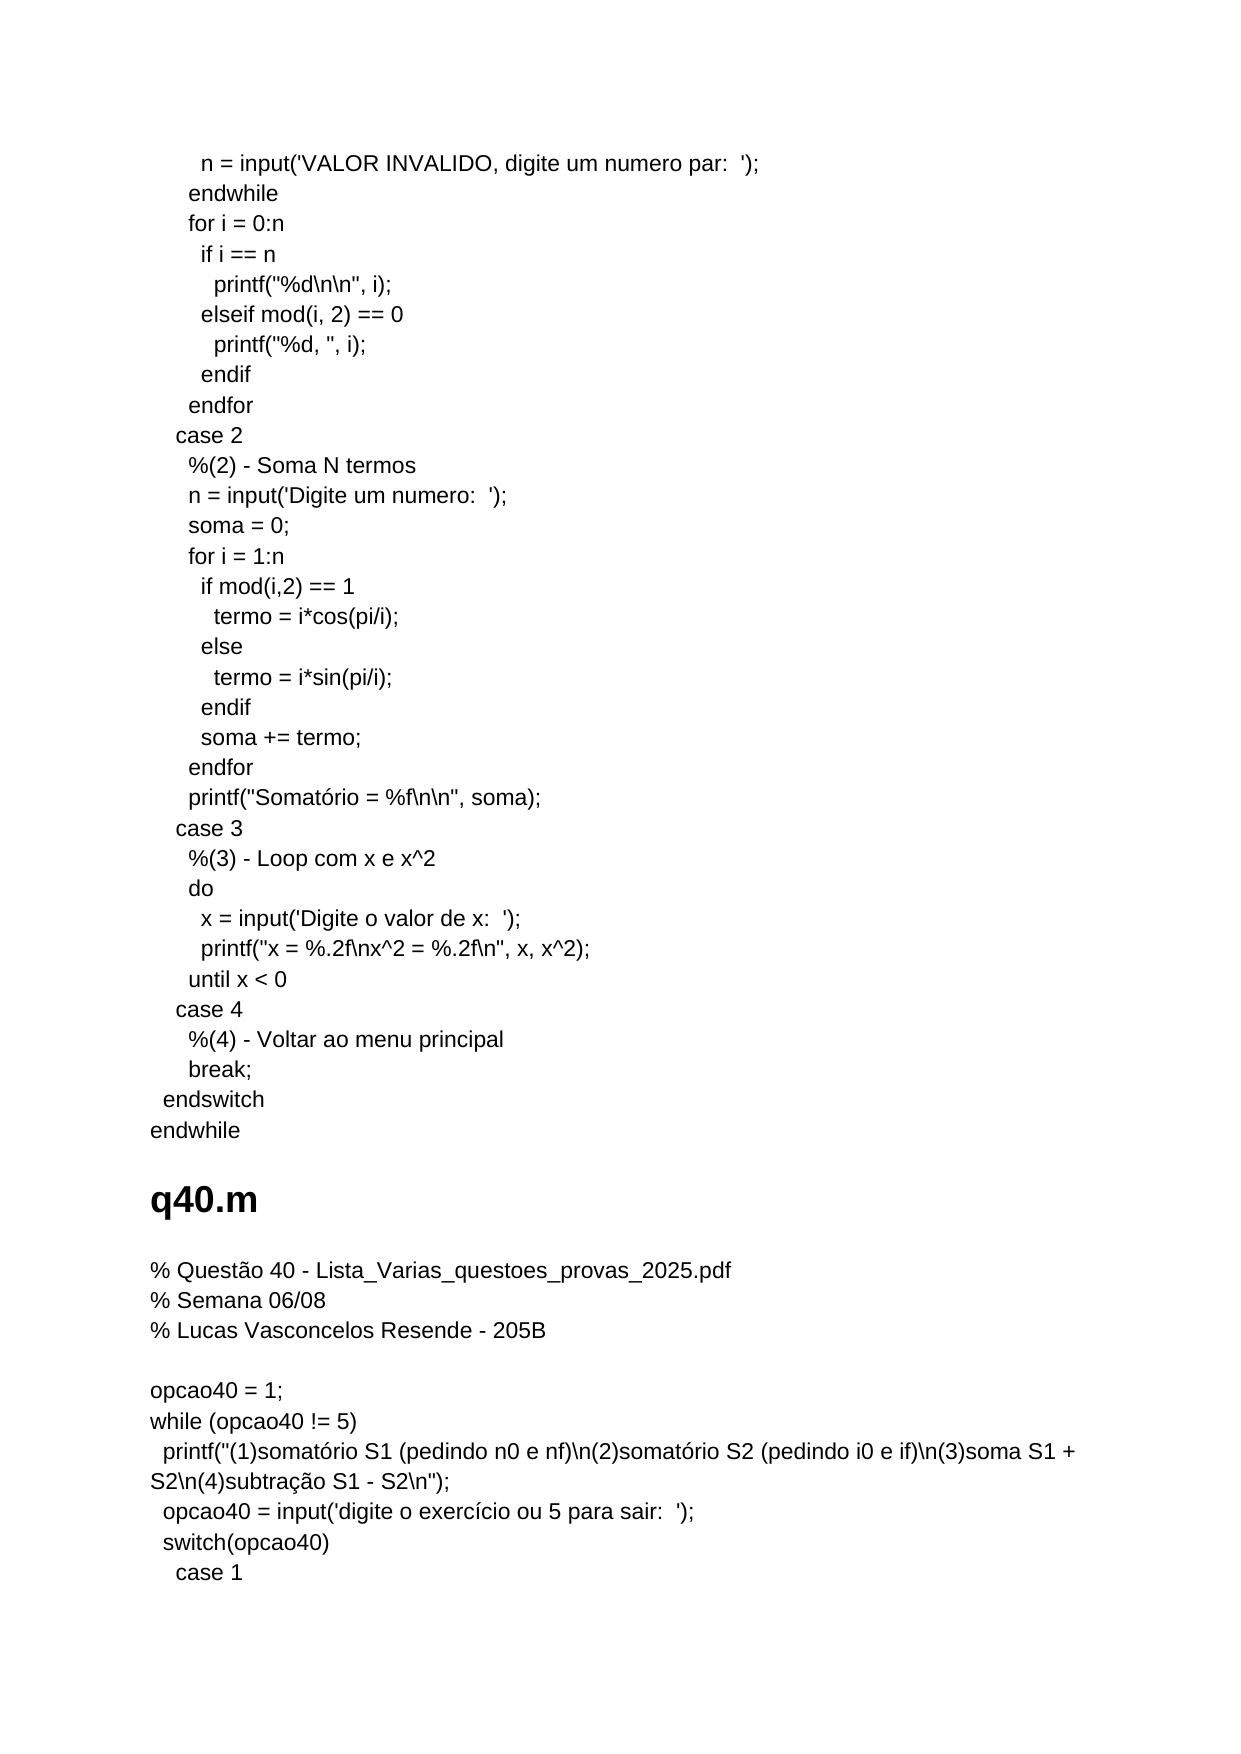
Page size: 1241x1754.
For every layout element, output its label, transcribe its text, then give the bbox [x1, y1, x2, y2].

text n = input('Digite um numero: '); [150, 482, 1090, 509]
text for i = 1:n [150, 543, 1090, 569]
text % Lucas Vasconcelos Resende - 205B [150, 1317, 1090, 1343]
text printf("(1)somatório S1 (pedindo n0 e nf)\n(2)somatório S2 (pedindo i0 e if)\n(3)soma S1 + S2\n(4)subtração S1 - S2\n"); [150, 1438, 1090, 1494]
text soma = 0; [150, 512, 1090, 539]
text endif [150, 694, 1090, 720]
text % Questão 40 - Lista_Varias_questoes_provas_2025.pdf [150, 1257, 1090, 1283]
text termo = i*cos(pi/i); [150, 603, 1090, 629]
text endfor [150, 392, 1090, 418]
text % Semana 06/08 [150, 1287, 1090, 1313]
text if mod(i,2) == 1 [150, 573, 1090, 599]
text case 1 [150, 1559, 1090, 1585]
text for i = 0:n [150, 210, 1090, 237]
text x = input('Digite o valor de x: '); [150, 905, 1090, 932]
text printf("x = %.2f\nx^2 = %.2f\n", x, x^2); [150, 935, 1090, 962]
text n = input('VALOR INVALIDO, digite um numero par: '); [150, 150, 1090, 176]
text opcao40 = 1; [150, 1377, 1090, 1404]
text %(4) - Voltar ao menu principal [150, 1026, 1090, 1052]
text elseif mod(i, 2) == 0 [150, 301, 1090, 327]
text endif [150, 361, 1090, 388]
text printf("%d\n\n", i); [150, 271, 1090, 297]
text case 4 [150, 996, 1090, 1022]
text do [150, 875, 1090, 901]
text %(2) - Soma N termos [150, 452, 1090, 478]
text while (opcao40 != 5) [150, 1408, 1090, 1434]
text opcao40 = input('digite o exercício ou 5 para sair: '); [150, 1498, 1090, 1525]
text endwhile [150, 1117, 1090, 1143]
text endwhile [150, 180, 1090, 207]
text until x < 0 [150, 966, 1090, 992]
text soma += termo; [150, 724, 1090, 750]
text termo = i*sin(pi/i); [150, 663, 1090, 690]
text endfor [150, 754, 1090, 781]
text else [150, 633, 1090, 660]
text case 2 [150, 422, 1090, 448]
text break; [150, 1056, 1090, 1083]
text switch(opcao40) [150, 1528, 1090, 1555]
text printf("%d, ", i); [150, 331, 1090, 358]
title q40.m [150, 1177, 1090, 1220]
text endswitch [150, 1086, 1090, 1113]
text case 3 [150, 814, 1090, 841]
text if i == n [150, 241, 1090, 267]
text %(3) - Loop com x e x^2 [150, 845, 1090, 871]
text printf("Somatório = %f\n\n", soma); [150, 784, 1090, 811]
